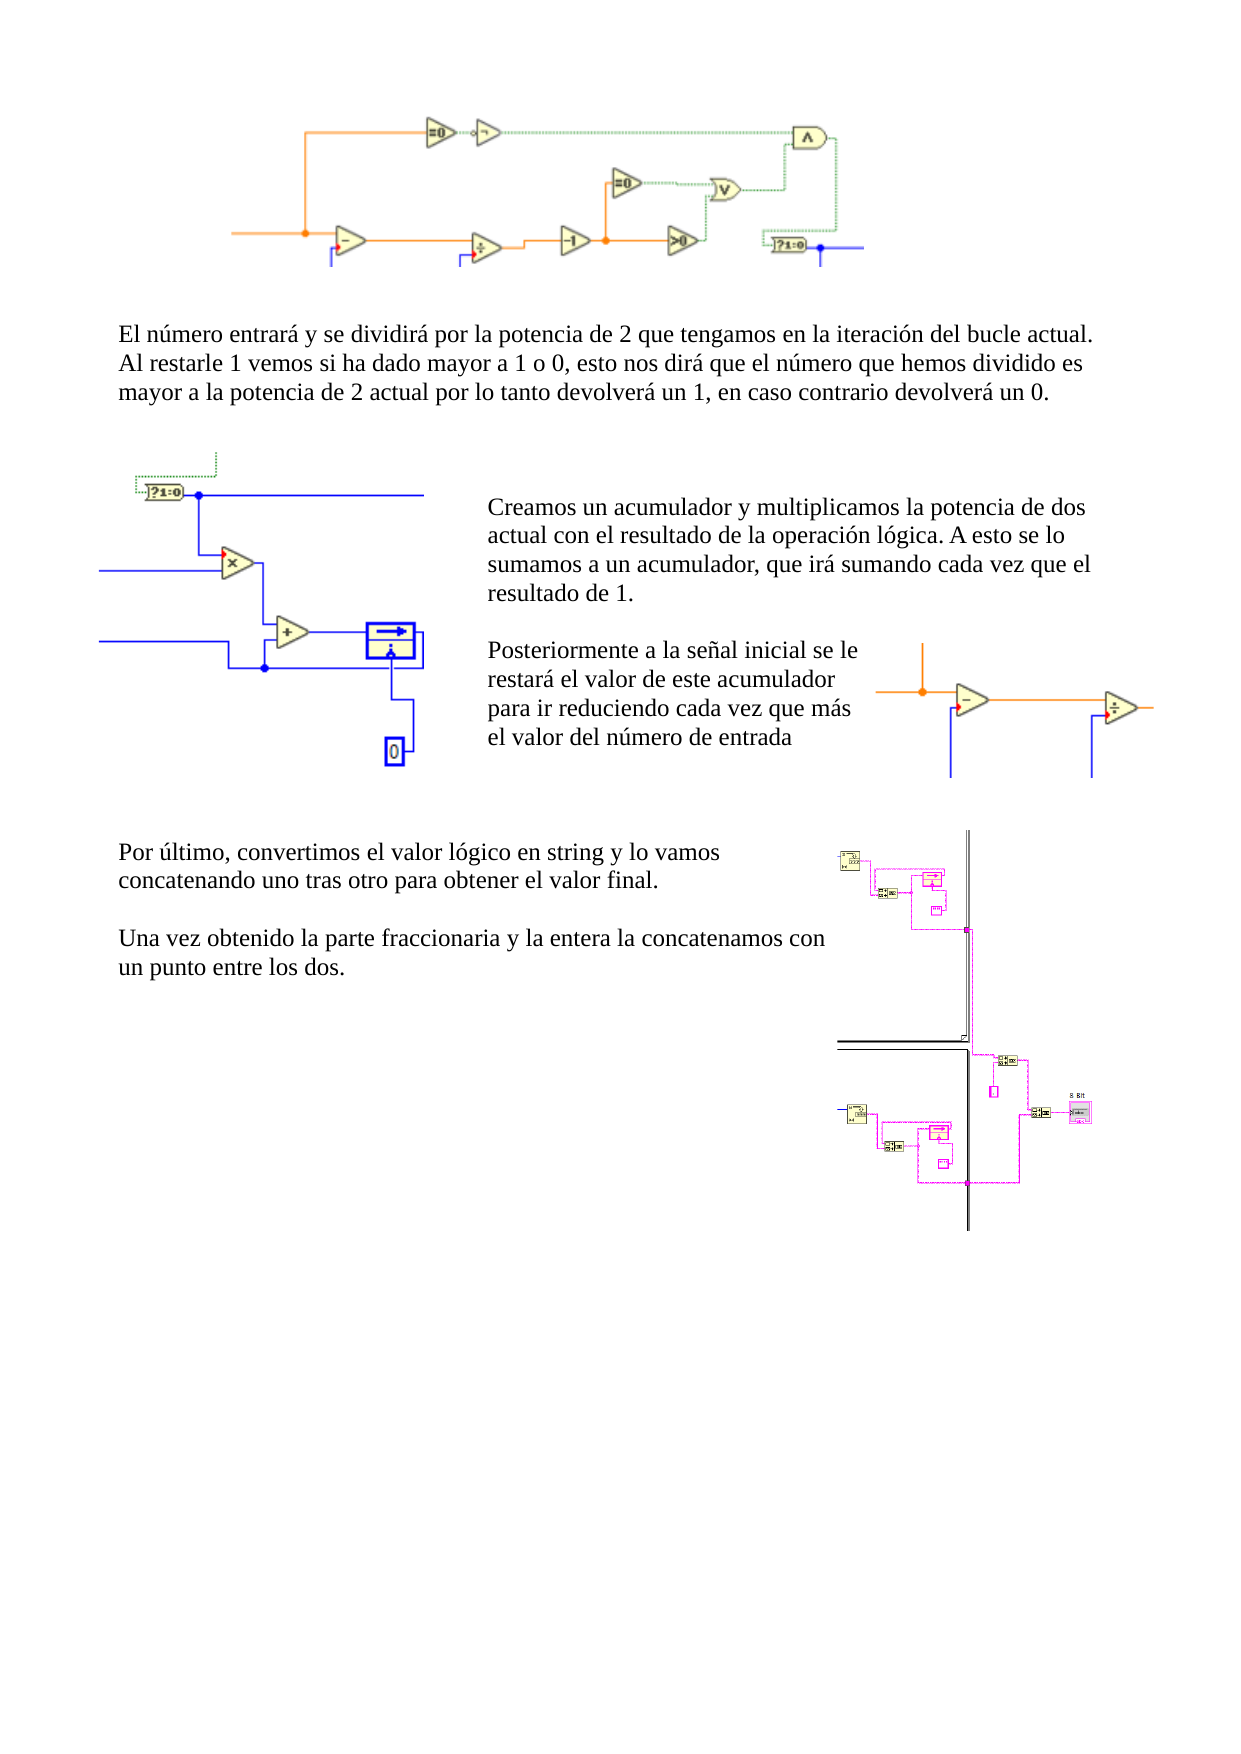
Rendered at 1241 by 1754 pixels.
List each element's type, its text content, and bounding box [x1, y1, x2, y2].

picture [98, 451, 424, 784]
picture [231, 81, 864, 267]
text Posteriormente a la señal inicial se le restará el valor de este acumulador para ir reduciendo cada vez que más el valor del número de entrada [424, 636, 1122, 751]
text Por último, convertimos el valor lógico en string y lo vamos concatenando uno tras otro para obtener el valor final. [118, 837, 837, 894]
picture [837, 830, 1142, 1231]
picture [875, 643, 1154, 778]
text El número entrará y se dividirá por la potencia de 2 que tengamos en la iteración del bucle actual. Al restarle 1 vemos si ha dado mayor a 1 o 0, esto nos dirá que el número que hemos dividido es mayor a la potencia de 2 actual por lo tanto devolverá un 1, en caso contrario devolverá un 0. [118, 319, 1122, 406]
text Una vez obtenido la parte fraccionaria y la entera la concatenamos con un punto entre los dos. [118, 923, 837, 981]
text Creamos un acumulador y multiplicamos la potencia de dos actual con el resultado de la operación lógica. A esto se lo sumamos a un acumulador, que irá sumando cada vez que el resultado de 1. [424, 492, 1122, 607]
